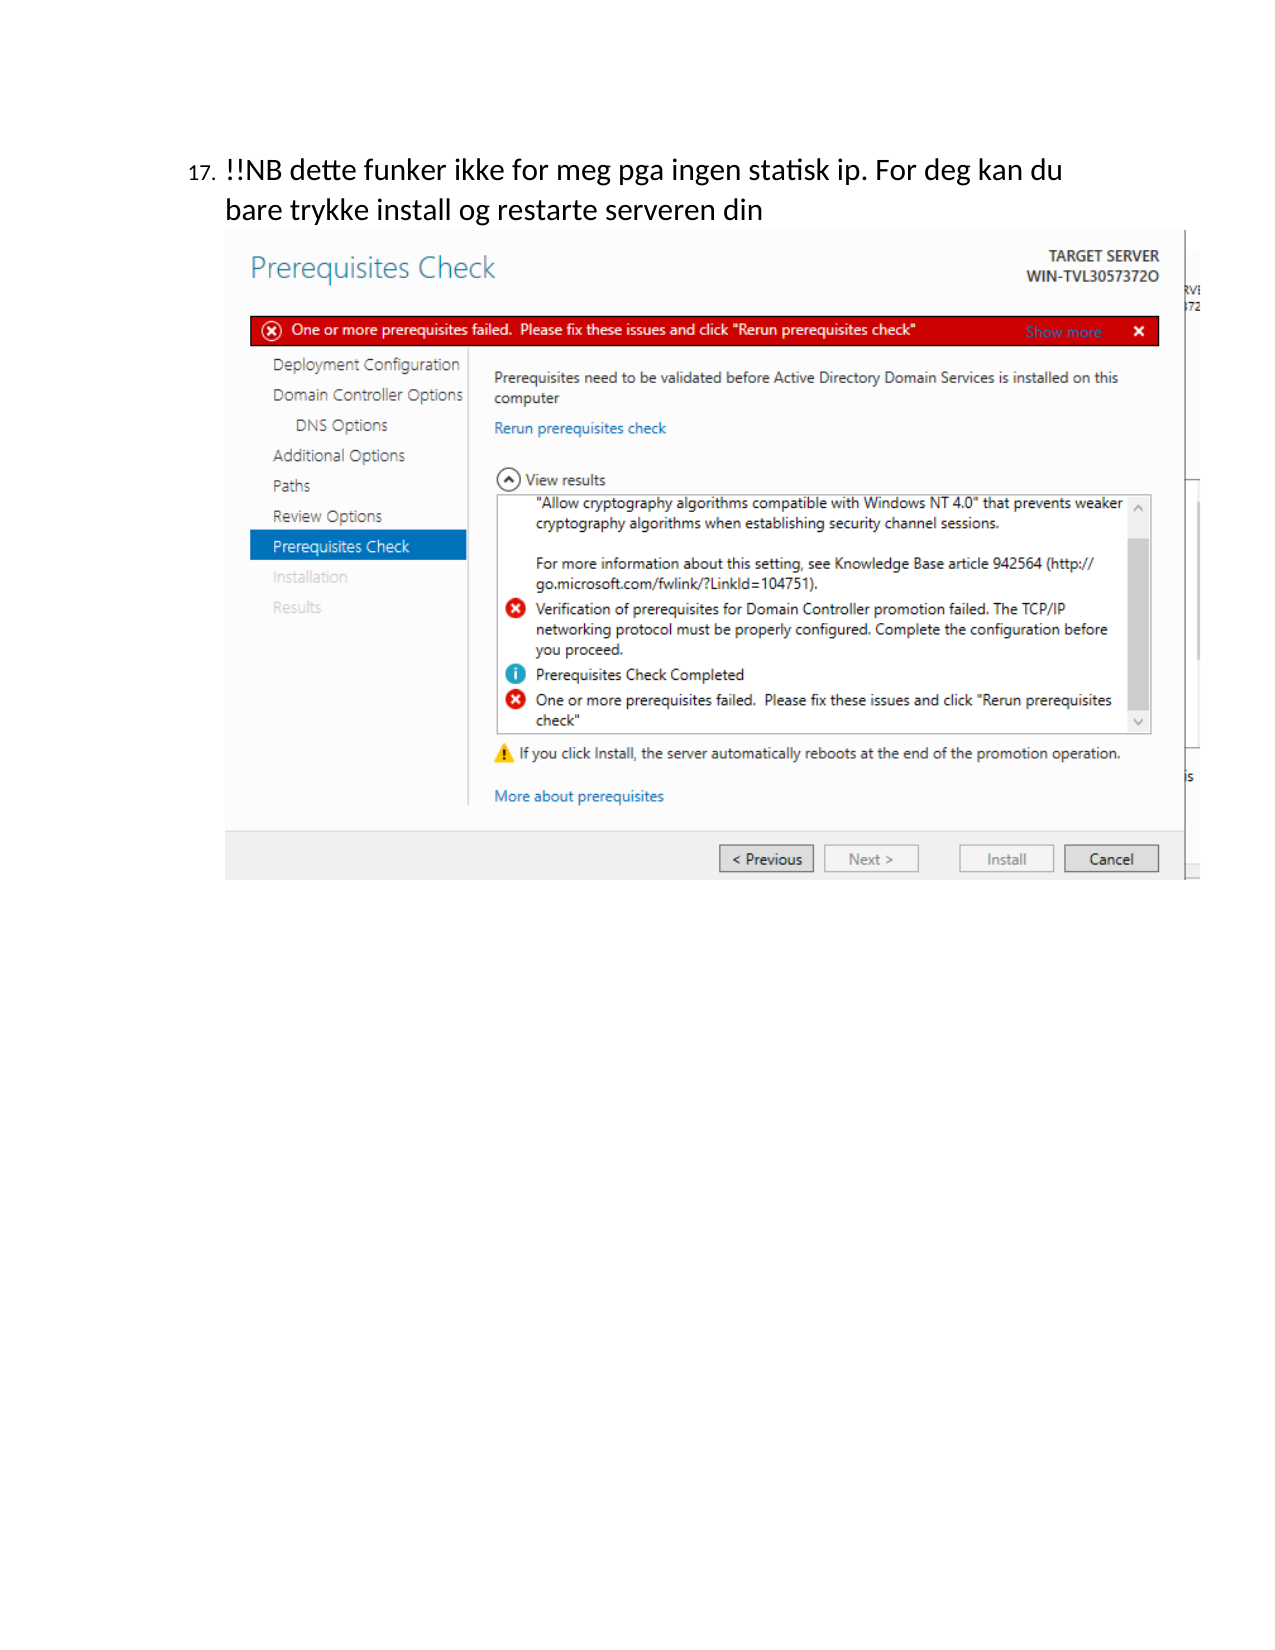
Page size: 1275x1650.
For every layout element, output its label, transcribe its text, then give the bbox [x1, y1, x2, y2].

list !!NB dette funker ikke for meg pga ingen statisk ip. For deg kan du bare trykke install og restarte serveren din [187, 150, 1125, 880]
